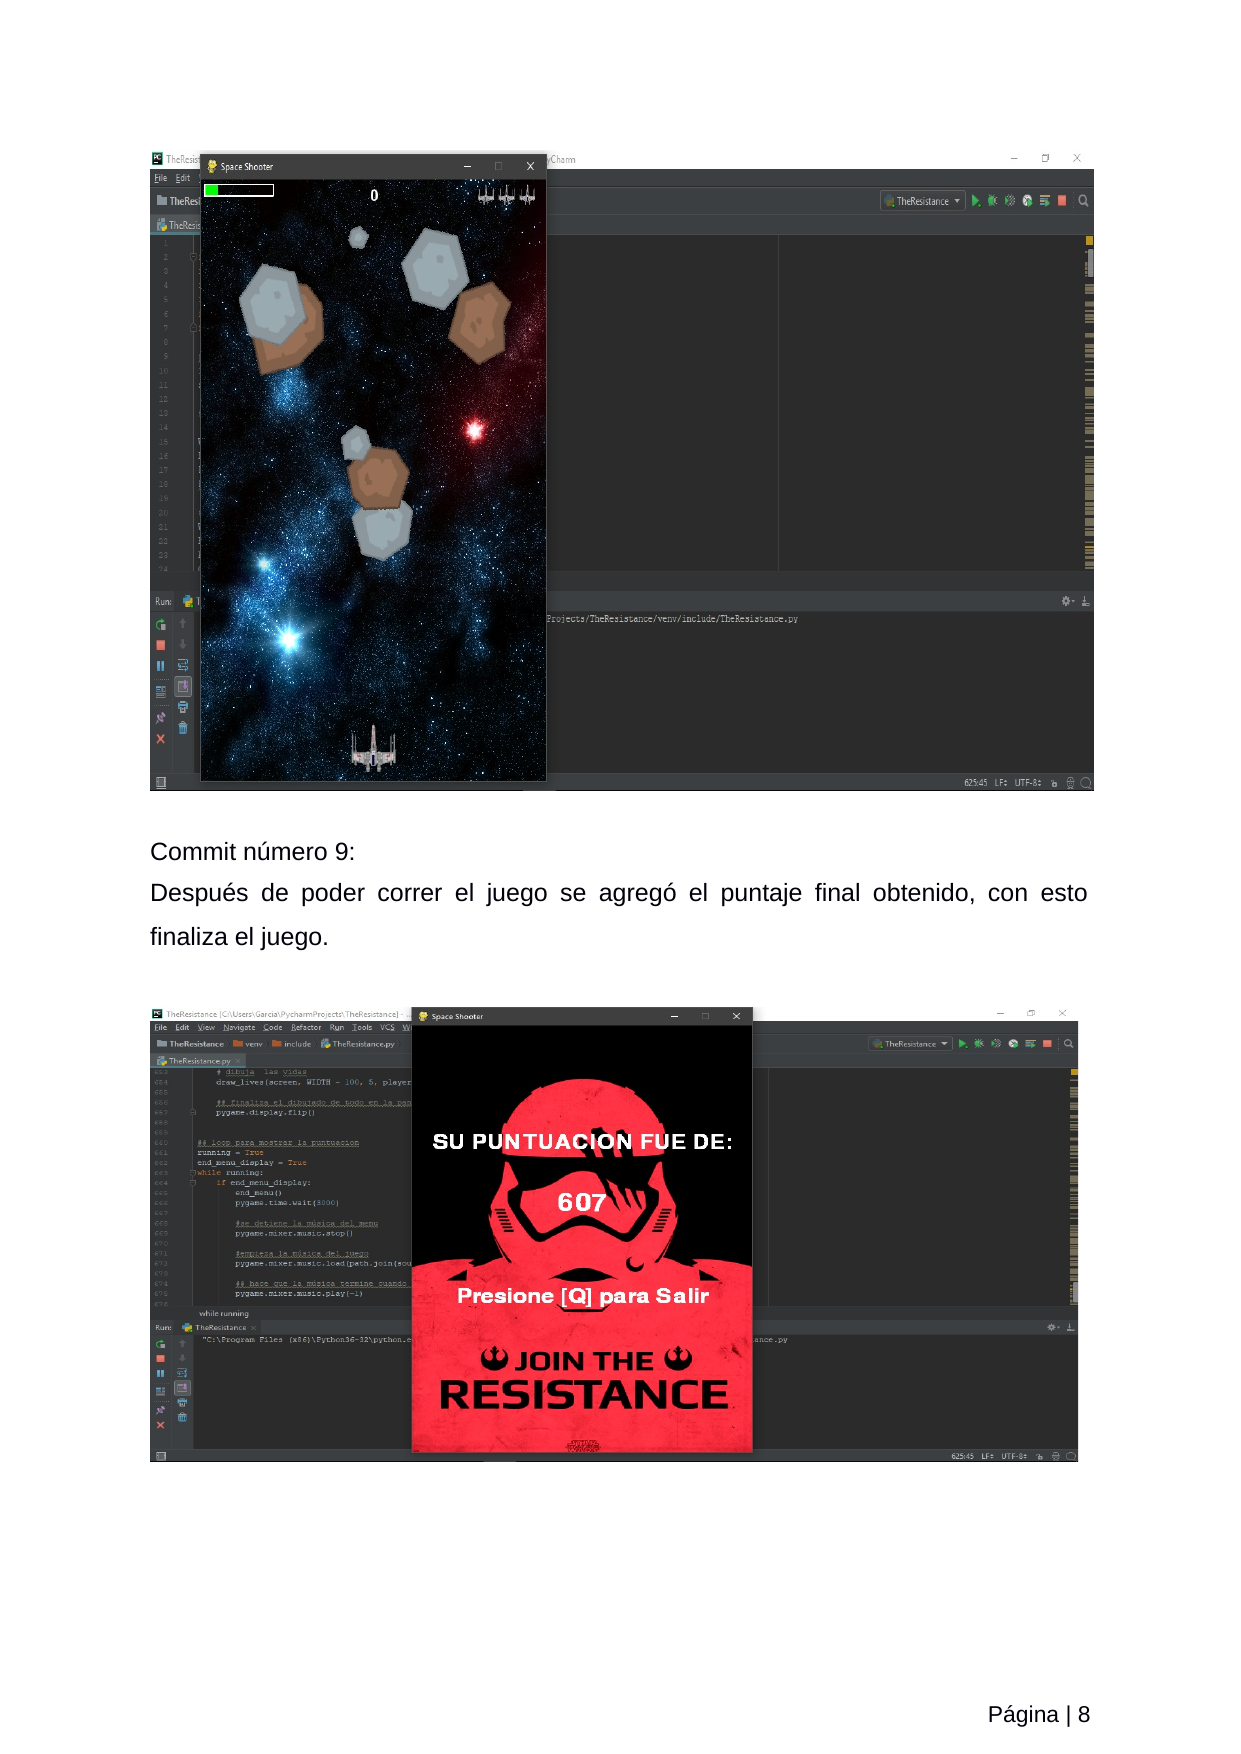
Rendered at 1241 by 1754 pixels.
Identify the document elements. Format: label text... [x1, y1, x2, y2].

picture [150, 1007, 1079, 1462]
subtitle Commit número 9: [150, 837, 1090, 866]
picture [150, 150, 1094, 791]
text Después de poder correr el juego se agregó el puntaje final obtenido, con esto finaliza el juego. [150, 878, 1090, 950]
